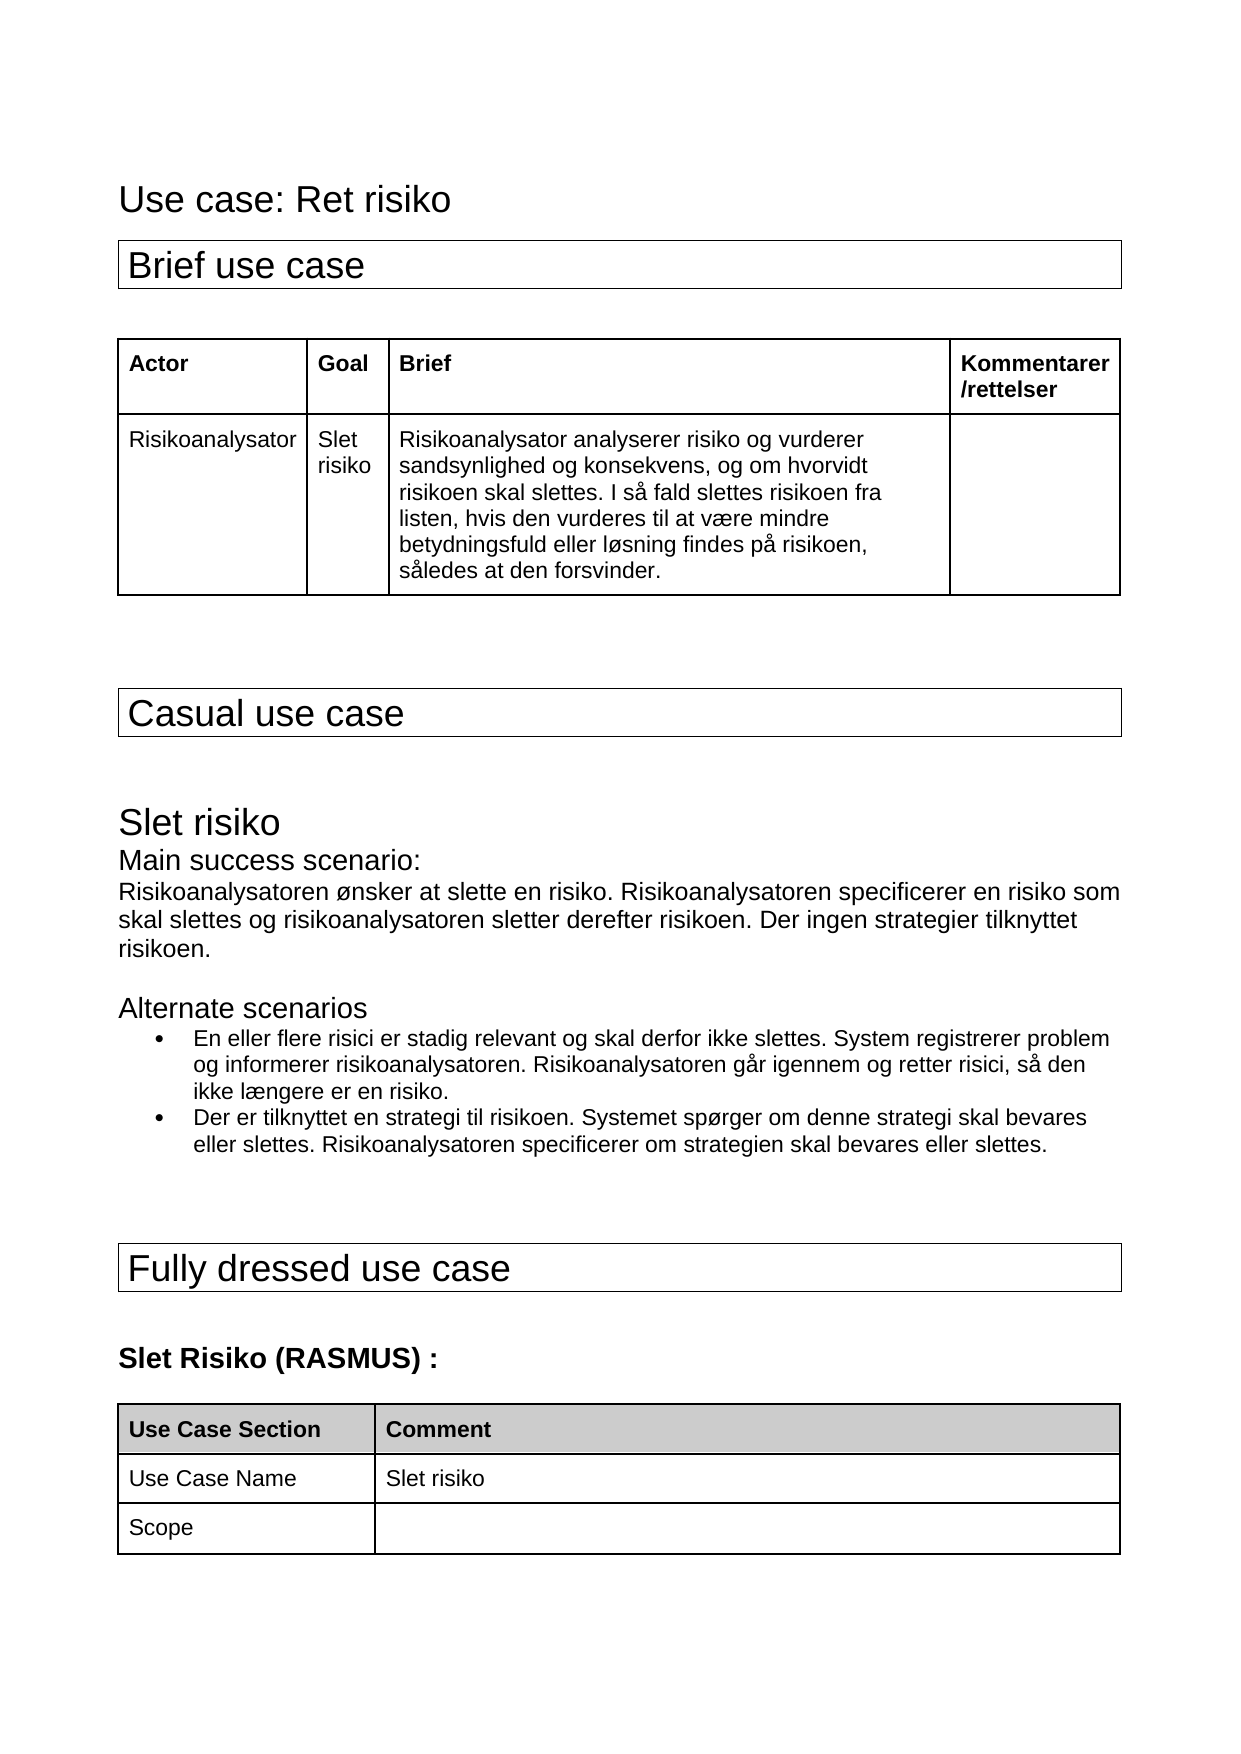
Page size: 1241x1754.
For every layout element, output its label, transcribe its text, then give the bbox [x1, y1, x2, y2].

table_cell Slet risiko [308, 415, 388, 594]
table_cell Risikoanalysator analyserer risiko og vurderer sandsynlighed og konsekvens, og om hvorvidt risikoen skal slettes. I så fald slettes risikoen fra listen, hvis den vurderes til at være mindre betydningsfuld eller løsning findes på risikoen, således at den forsvinder. [390, 415, 949, 594]
text Main success scenario: [118, 843, 1122, 877]
table_header Kommentarer /rettelser [951, 340, 1119, 413]
text Risikoanalysatoren ønsker at slette en risiko. Risikoanalysatoren specificerer en risiko som skal slettes og risikoanalysatoren sletter derefter risikoen. Der ingen strategier tilknyttet risikoen. [118, 877, 1122, 963]
table_cell Scope [119, 1504, 374, 1553]
text Brief use case [119, 241, 1121, 288]
text Fully dressed use case [119, 1244, 1121, 1291]
table_cell [951, 415, 1119, 594]
table_header Comment [376, 1405, 1119, 1452]
table_header Actor [119, 340, 306, 413]
text Slet Risiko (RASMUS) : [118, 1341, 1122, 1374]
table_header Brief [390, 340, 949, 413]
table_header Use Case Section [119, 1405, 374, 1452]
text Casual use case [119, 689, 1121, 736]
text Alternate scenarios [118, 992, 1122, 1025]
text Use case: Ret risiko [118, 177, 1122, 220]
table_cell Risikoanalysator [119, 415, 306, 594]
list Der er tilknyttet en strategi til risikoen. Systemet spørger om denne strategi skal bevares eller slettes. Risikoanalysatoren specificerer om strategien skal bevares eller slettes. [156, 1104, 1122, 1157]
table_cell Use Case Name [119, 1455, 374, 1502]
table_cell Slet risiko [376, 1455, 1119, 1502]
table_header Goal [308, 340, 388, 413]
list En eller flere risici er stadig relevant og skal derfor ikke slettes. System registrerer problem og informerer risikoanalysatoren. Risikoanalysatoren går igennem og retter risici, så den ikke længere er en risiko. [156, 1025, 1122, 1104]
text Slet risiko [118, 757, 1122, 843]
table_cell [376, 1504, 1119, 1553]
